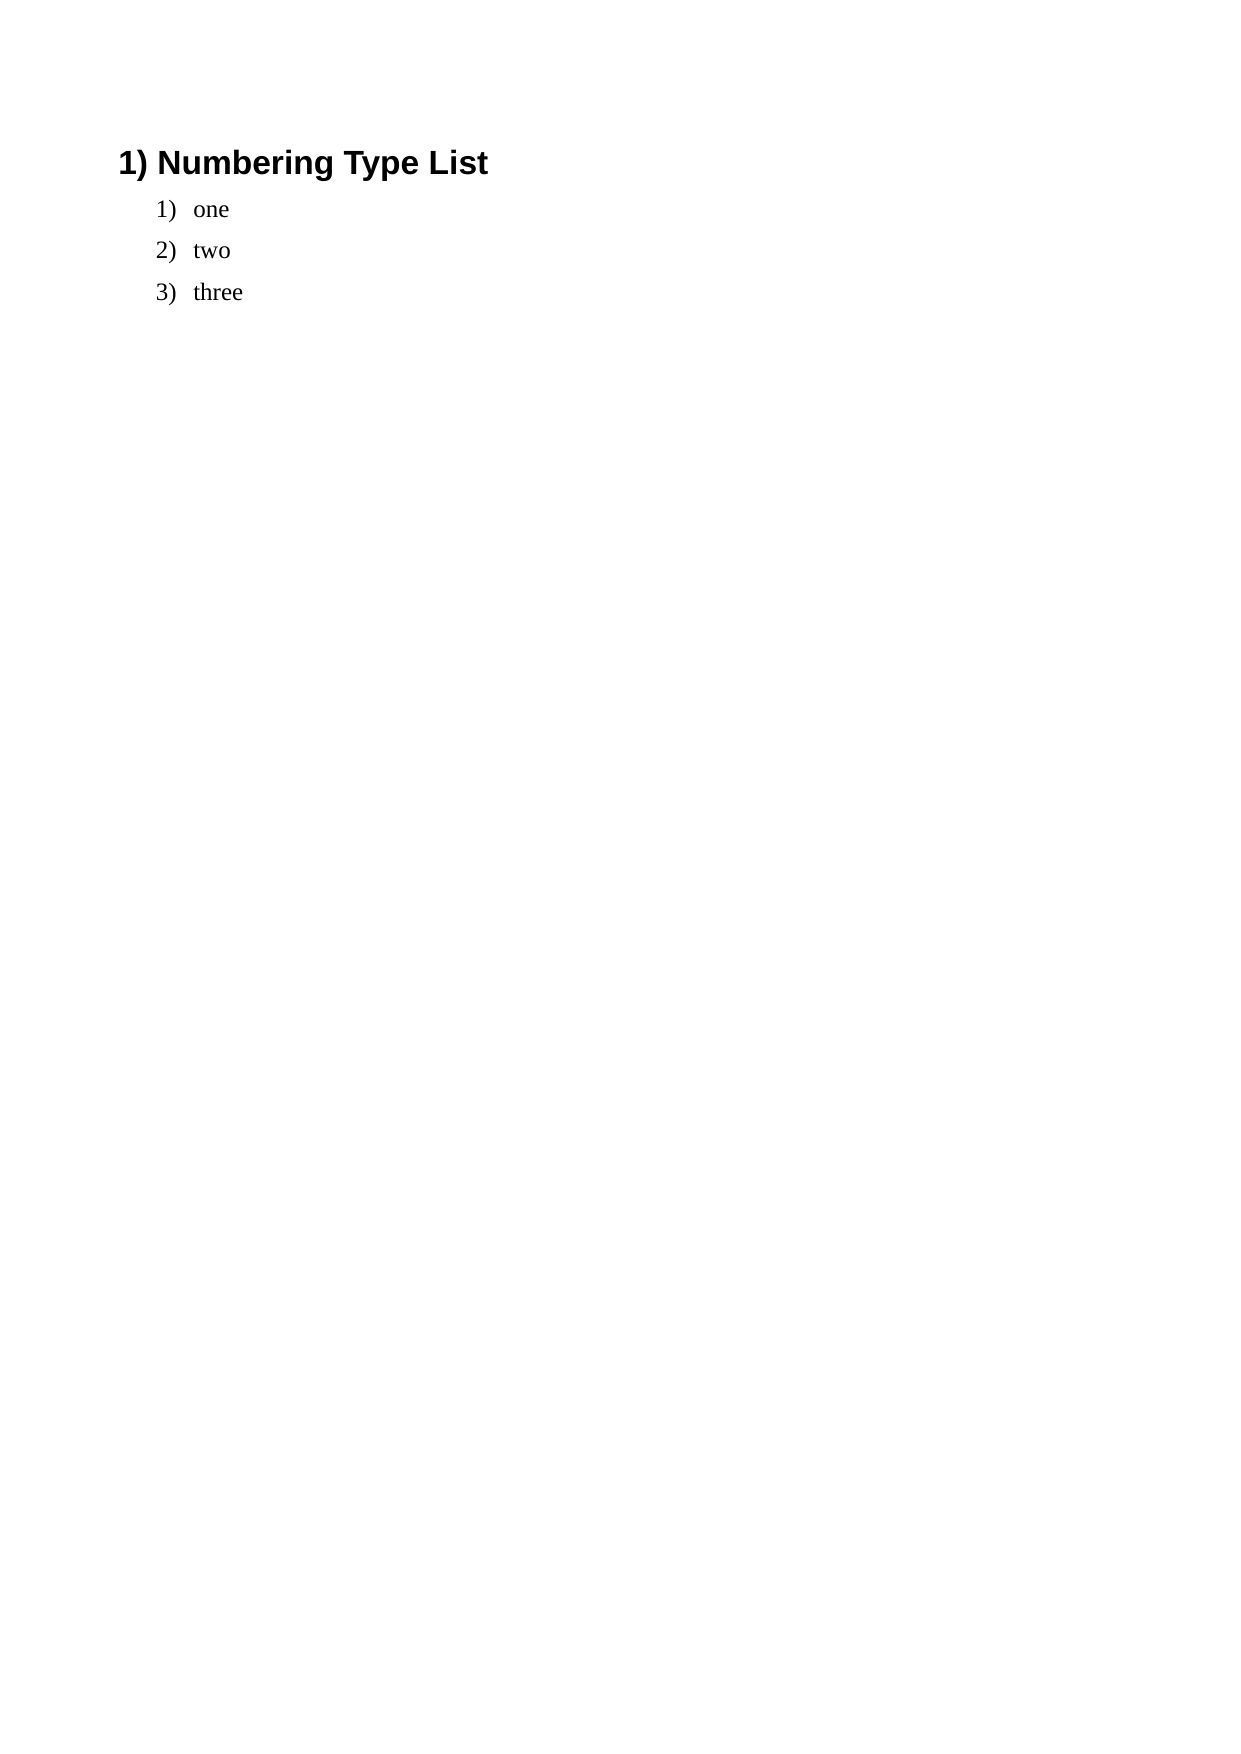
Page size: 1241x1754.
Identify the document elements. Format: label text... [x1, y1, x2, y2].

list two [156, 236, 1122, 264]
list one [156, 194, 1122, 223]
subtitle 1) Numbering Type List [118, 143, 1122, 182]
list three [156, 277, 1122, 306]
